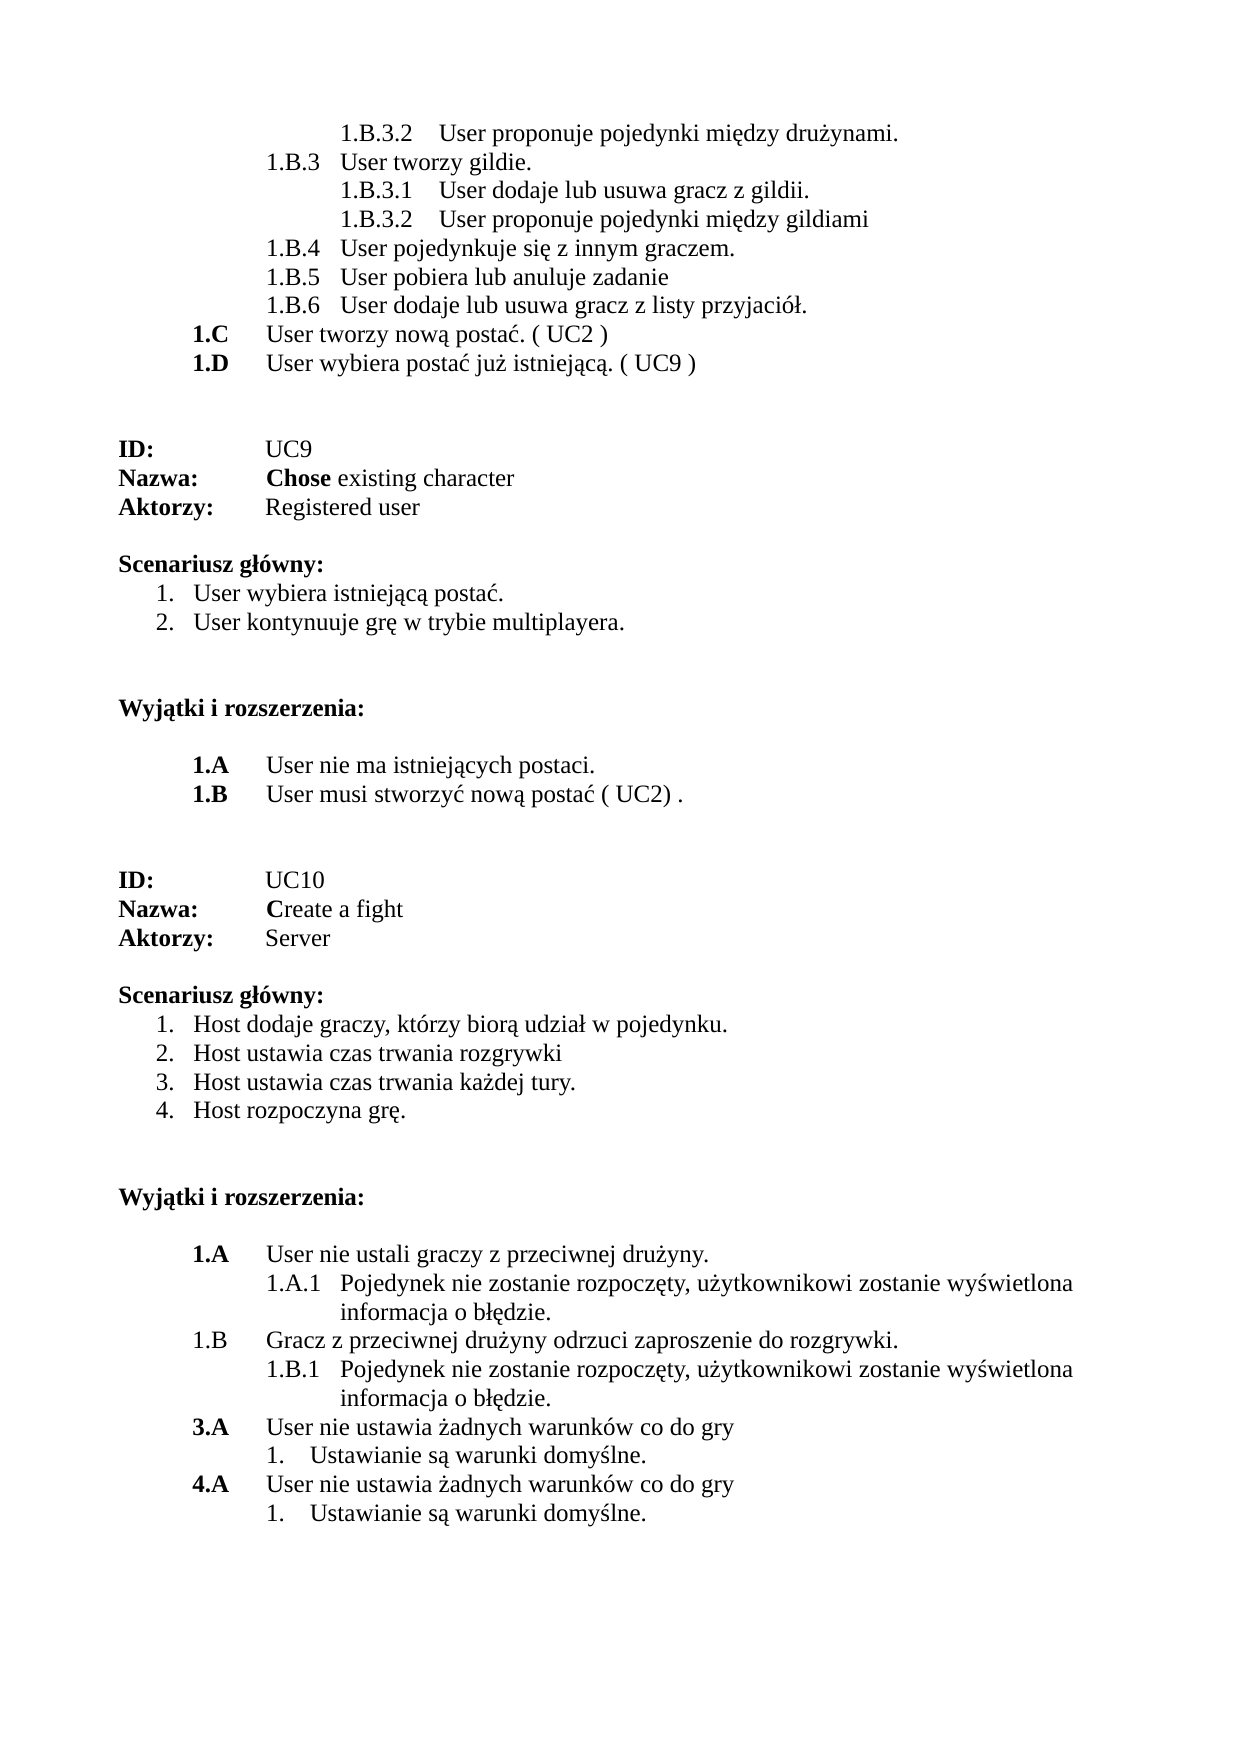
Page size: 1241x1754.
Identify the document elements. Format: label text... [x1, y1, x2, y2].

text 4.A User nie ustawia żadnych warunków co do gry [118, 1469, 1122, 1498]
text ID: UC10 [118, 866, 1122, 894]
text 1.B.3 User tworzy gildie. [118, 147, 1122, 176]
text 1. Ustawianie są warunki domyślne. [118, 1498, 1122, 1527]
text ID: UC9 [118, 434, 1122, 463]
list Host dodaje graczy, którzy biorą udział w pojedynku. [156, 1009, 1122, 1038]
text 1.B User musi stworzyć nową postać ( UC2) . [118, 779, 1122, 808]
text 1.B.5 User pobiera lub anuluje zadanie [118, 262, 1122, 291]
list Host rozpoczyna grę. [156, 1096, 1122, 1124]
list Host ustawia czas trwania rozgrywki [156, 1038, 1122, 1067]
text 1.B.6 User dodaje lub usuwa gracz z listy przyjaciół. [118, 291, 1122, 319]
text 1.B.4 User pojedynkuje się z innym graczem. [118, 233, 1122, 262]
text 1.B Gracz z przeciwnej drużyny odrzuci zaproszenie do rozgrywki. [118, 1326, 1122, 1354]
text Scenariusz główny: [118, 981, 1122, 1009]
text 1.D User wybiera postać już istniejącą. ( UC9 ) [118, 348, 1122, 377]
text 1.C User tworzy nową postać. ( UC2 ) [118, 319, 1122, 348]
text 1.B.3.2 User proponuje pojedynki między drużynami. [118, 118, 1122, 147]
text 1.B.3.2 User proponuje pojedynki między gildiami [118, 204, 1122, 233]
text Nazwa: Chose existing character [118, 463, 1122, 492]
text Nazwa: Create a fight [118, 894, 1122, 923]
text Scenariusz główny: [118, 549, 1122, 578]
text Wyjątki i rozszerzenia: [118, 1182, 1122, 1211]
text 1. Ustawianie są warunki domyślne. [118, 1441, 1122, 1469]
text 1.B.1 Pojedynek nie zostanie rozpoczęty, użytkownikowi zostanie wyświetlona informacja o błędzie. [118, 1354, 1122, 1412]
text Wyjątki i rozszerzenia: [118, 693, 1122, 722]
list User wybiera istniejącą postać. [156, 578, 1122, 607]
text 1.A User nie ustali graczy z przeciwnej drużyny. [118, 1239, 1122, 1268]
list Host ustawia czas trwania każdej tury. [156, 1067, 1122, 1096]
text Aktorzy: Server [118, 923, 1122, 952]
text Aktorzy: Registered user [118, 492, 1122, 521]
text 1.B.3.1 User dodaje lub usuwa gracz z gildii. [118, 176, 1122, 204]
list User kontynuuje grę w trybie multiplayera. [156, 607, 1122, 636]
text 1.A User nie ma istniejących postaci. [118, 751, 1122, 779]
text 3.A User nie ustawia żadnych warunków co do gry [118, 1412, 1122, 1441]
text 1.A.1 Pojedynek nie zostanie rozpoczęty, użytkownikowi zostanie wyświetlona informacja o błędzie. [118, 1268, 1122, 1326]
